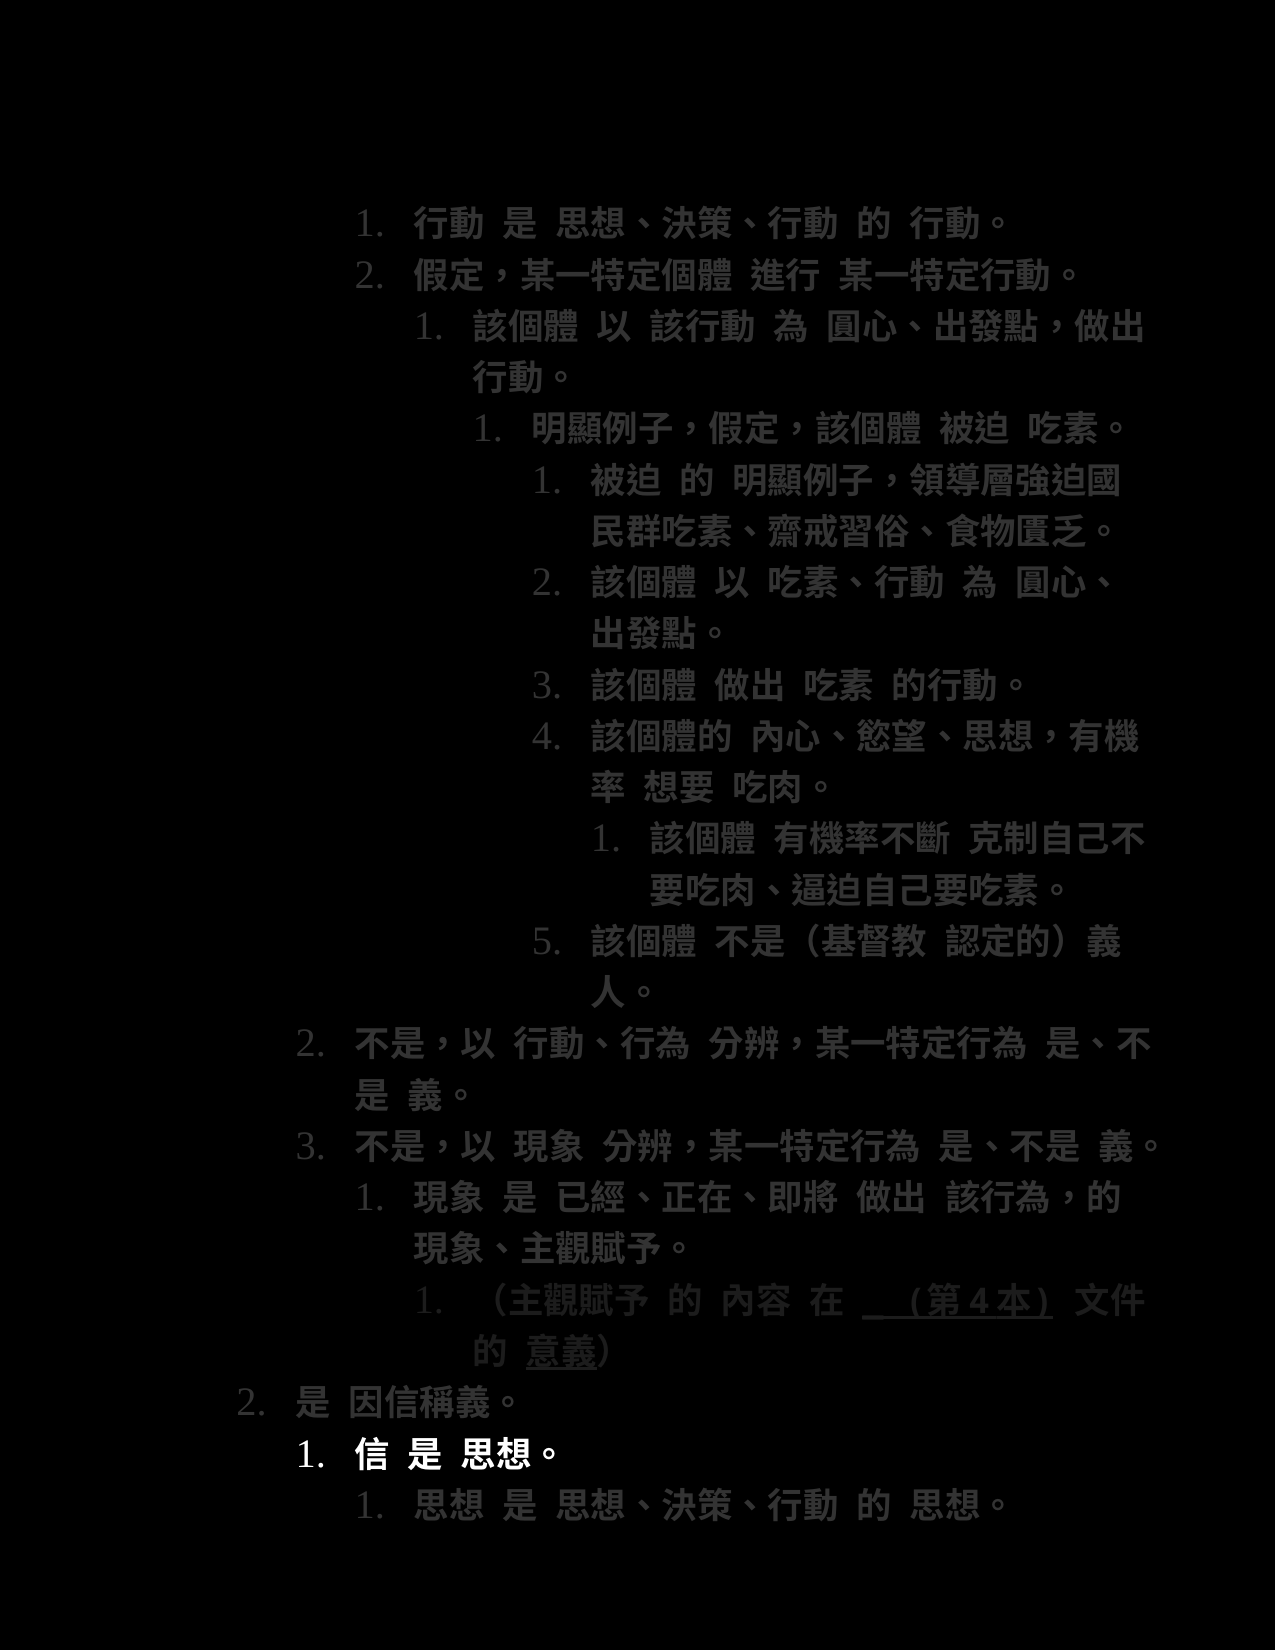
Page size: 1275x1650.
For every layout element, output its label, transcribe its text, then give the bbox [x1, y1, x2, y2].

list 信 是 思想。 [295, 1426, 1157, 1477]
list 假定，某一特定個體 進行 某一特定行動。 [354, 247, 1157, 298]
list （主觀賦予 的 內容 在 _ (第4本) 文件的 意義） [413, 1272, 1157, 1375]
list 現象 是 已經、正在、即將 做出 該行為，的 現象、主觀賦予。 [354, 1169, 1157, 1272]
list 是 因信稱義。 [236, 1375, 1157, 1426]
list 該個體的 內心、慾望、思想，有機率 想要 吃肉。 [532, 708, 1157, 811]
list 思想 是 思想、決策、行動 的 思想。 [354, 1477, 1157, 1528]
list 明顯例子，假定，該個體 被迫 吃素。 [472, 401, 1157, 452]
list 行動 是 思想、決策、行動 的 行動。 [354, 196, 1157, 247]
list 該個體 以 該行動 為 圓心、出發點，做出 行動。 [413, 298, 1157, 401]
list 被迫 的 明顯例子，領導層強迫國民群吃素、齋戒習俗、食物匱乏。 [532, 452, 1157, 554]
list 該個體 不是（基督教 認定的）義人。 [532, 913, 1157, 1016]
list 該個體 做出 吃素 的行動。 [532, 657, 1157, 708]
list 不是，以 行動、行為 分辨，某一特定行為 是、不是 義。 [295, 1016, 1157, 1118]
list 不是，以 現象 分辨，某一特定行為 是、不是 義。 [295, 1118, 1157, 1169]
list 該個體 有機率不斷 克制自己不要吃肉、逼迫自己要吃素。 [591, 811, 1157, 913]
list 該個體 以 吃素、行動 為 圓心、出發點。 [532, 554, 1157, 657]
